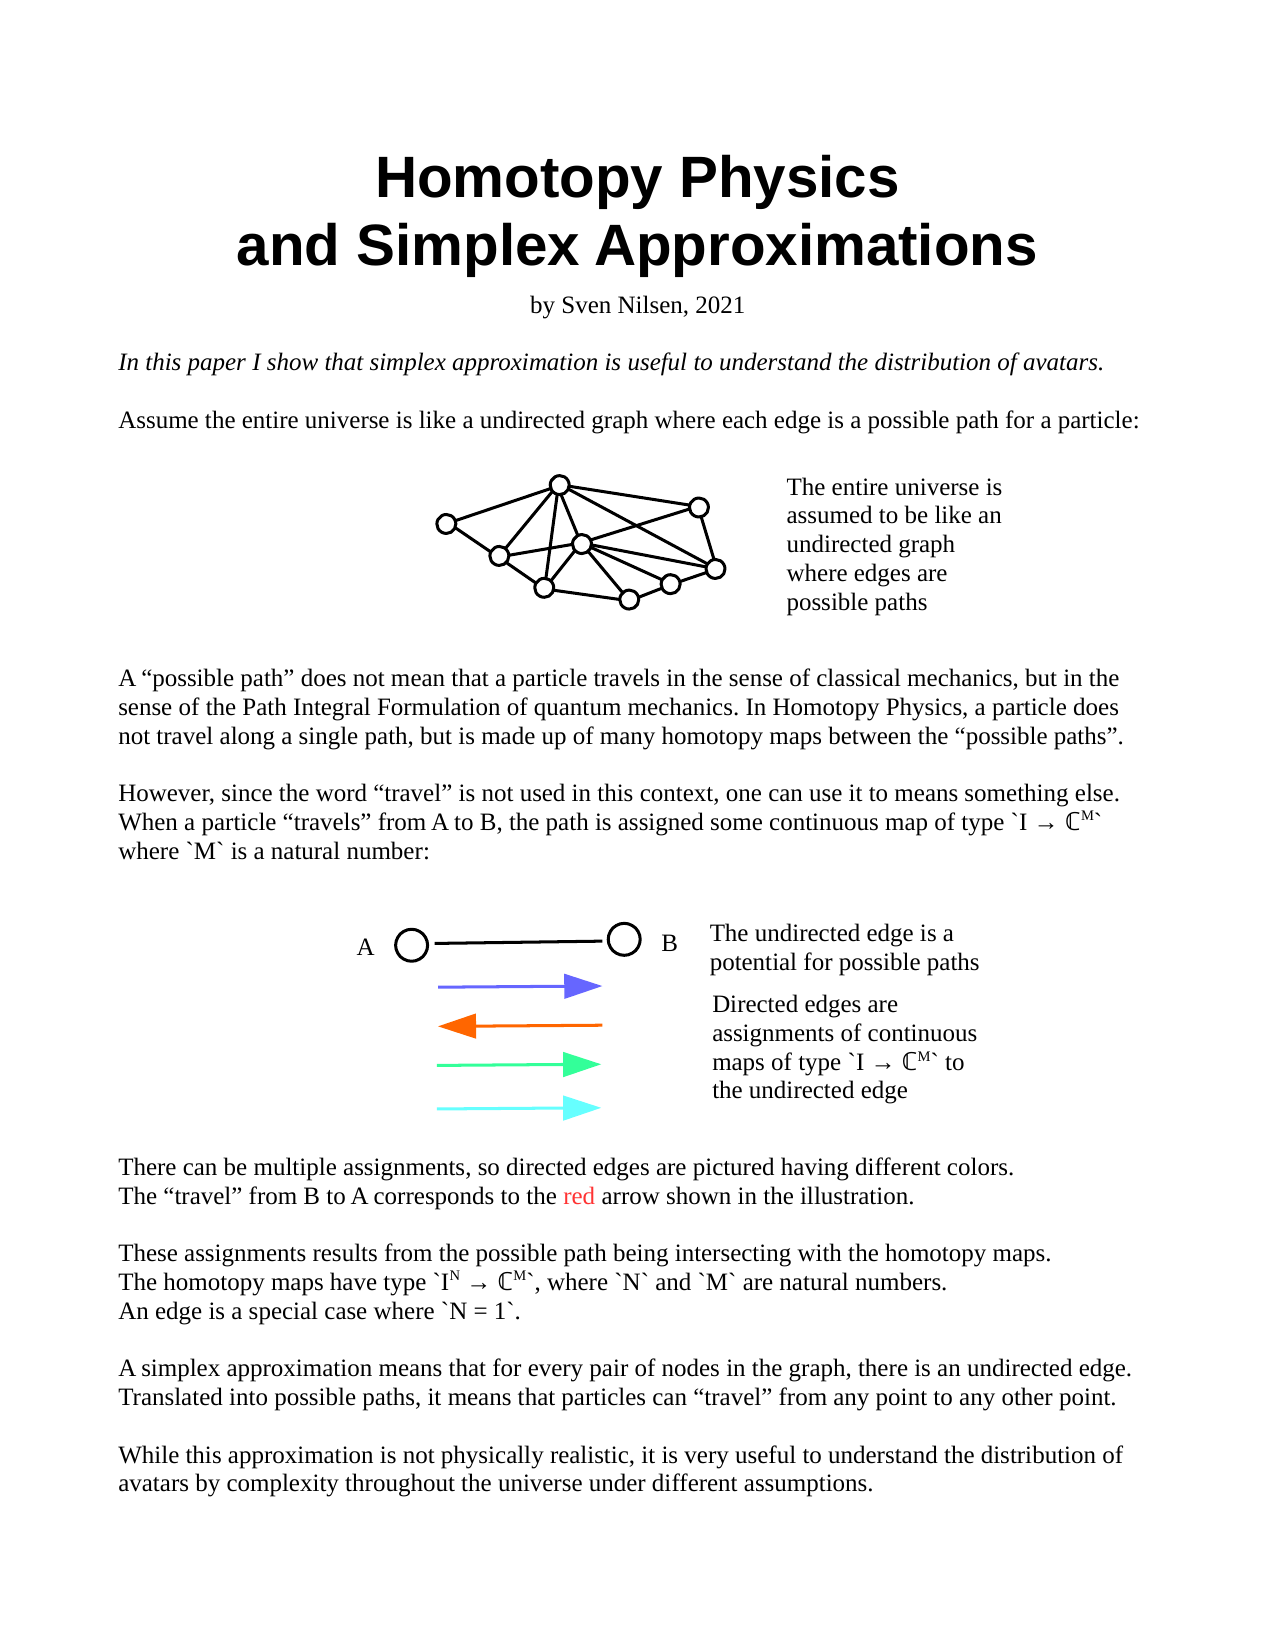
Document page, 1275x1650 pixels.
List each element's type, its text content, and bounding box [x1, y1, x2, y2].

text These assignments results from the possible path being intersecting with the homotopy maps. [118, 1238, 1157, 1267]
text In this paper I show that simplex approximation is useful to understand the distribution of avatars. [118, 347, 1157, 376]
text A simplex approximation means that for every pair of nodes in the graph, there is an undirected edge. [118, 1353, 1157, 1382]
text Translated into possible paths, it means that particles can “travel” from any point to any other point. [118, 1382, 1157, 1411]
text Assume the entire universe is like a undirected graph where each edge is a possible path for a particle: [118, 405, 1157, 433]
text The “travel” from B to A corresponds to the red arrow shown in the illustration. [118, 1181, 1157, 1210]
text by Sven Nilsen, 2021 [118, 290, 1157, 318]
text While this approximation is not physically realistic, it is very useful to understand the distribution of avatars by complexity throughout the universe under different assumptions. [118, 1440, 1157, 1497]
text An edge is a special case where `N = 1`. [118, 1296, 1157, 1325]
text There can be multiple assignments, so directed edges are pictured having different colors. [118, 1152, 1157, 1181]
text A “possible path” does not mean that a particle travels in the sense of classical mechanics, but in the sense of the Path Integral Formulation of quantum mechanics. In Homotopy Physics, a particle does not travel along a single path, but is made up of many homotopy maps between the “possible paths”. [118, 663, 1157, 750]
text When a particle “travels” from A to B, the path is assigned some continuous map of type `I → ℂM` where `M` is a natural number: [118, 807, 1157, 865]
text However, since the word “travel” is not used in this context, one can use it to means something else. [118, 778, 1157, 807]
text The homotopy maps have type `IN → ℂM`, where `N` and `M` are natural numbers. [118, 1267, 1157, 1296]
title Homotopy Physics and Simplex Approximations [118, 143, 1157, 277]
